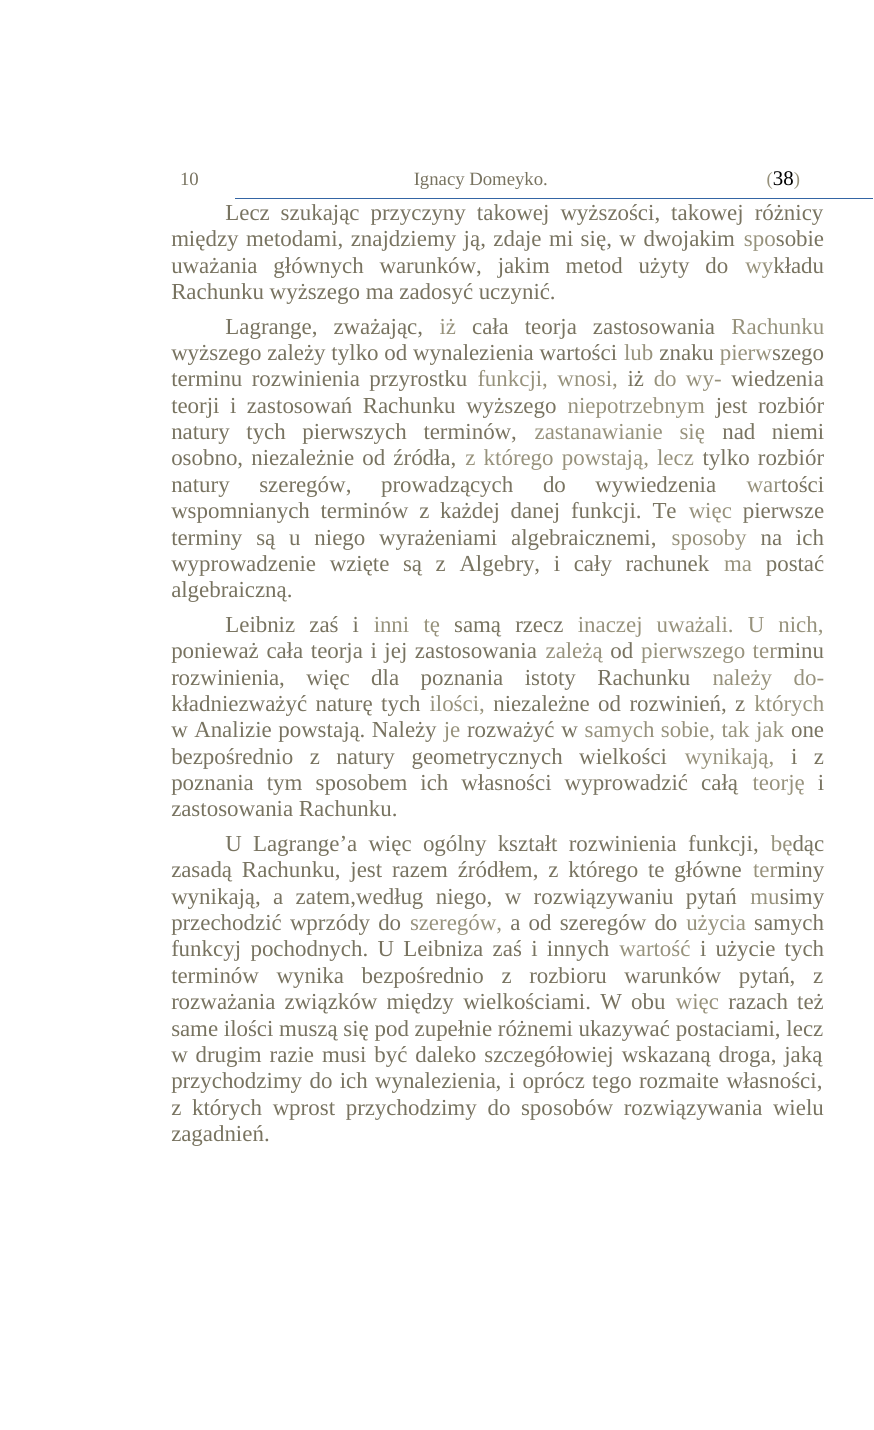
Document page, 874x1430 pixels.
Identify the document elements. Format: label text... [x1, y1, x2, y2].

text Lagrange, zważając, iż cała teorja zastosowania Rachunku wyższego zależy tylko od wynalezienia wartości lub znaku pierw­szego terminu rozwinienia przyrostku funkcji, wnosi, iż do wy- wiedzenia teorji i zastosowań Rachunku wyższego niepotrzebnym jest rozbiór natury tych pierwszych terminów, zastanawianie się nad niemi osobno, niezależnie od źródła, z którego powstają, lecz tylko rozbiór natury szeregów, prowadzących do wywiedzenia war­tości wspomnianych terminów z każdej danej funkcji. Te więc pierwsze terminy są u niego wyrażeniami algebraicznemi, sposoby na ich wyprowadzenie wzięte są z Algebry, i cały rachunek ma postać algebraiczną. [171, 313, 824, 603]
text U Lagrange’a więc ogólny kształt rozwinienia funkcji, bę­dąc zasadą Rachunku, jest razem źródłem, z którego te główne ter­miny wynikają, a zatem,według niego, w rozwiązywaniu pytań mu­simy przechodzić wprzódy do szeregów, a od szeregów do użycia samych funkcyj pochodnych. U Leibniza zaś i innych wartość i użycie tych terminów wynika bezpośrednio z rozbioru warunków pytań, z rozważania związków między wielkościami. W obu więc razach też same ilości muszą się pod zupełnie różnemi ukazywać postaciami, lecz w drugim razie musi być daleko szczegółowiej wskazaną droga, jaką przychodzimy do ich wynalezienia, i oprócz tego rozmaite własności, z których wprost przychodzimy do spo­sobów rozwiązywania wielu zagadnień. [171, 830, 824, 1146]
text Leibniz zaś i inni tę samą rzecz inaczej uważali. U nich, ponieważ cała teorja i jej zastosowania zależą od pierwszego ter­minu rozwinienia, więc dla poznania istoty Rachunku należy do- kładniezważyć naturę tych ilości, niezależne od rozwinień, z których w Analizie powstają. Należy je rozważyć w samych sobie, tak jak one bezpośrednio z natury geometrycznych wielkości wynikają, i z poznania tym sposobem ich własności wyprowadzić całą teorję i zastosowania Rachunku. [171, 611, 824, 822]
text Lecz szukając przyczyny takowej wyższości, takowej różnicy między metodami, znajdziemy ją, zdaje mi się, w dwojakim spo­sobie uważania głównych warunków, jakim metod użyty do wy­kładu Rachunku wyższego ma zadosyć uczynić. [171, 196, 824, 304]
